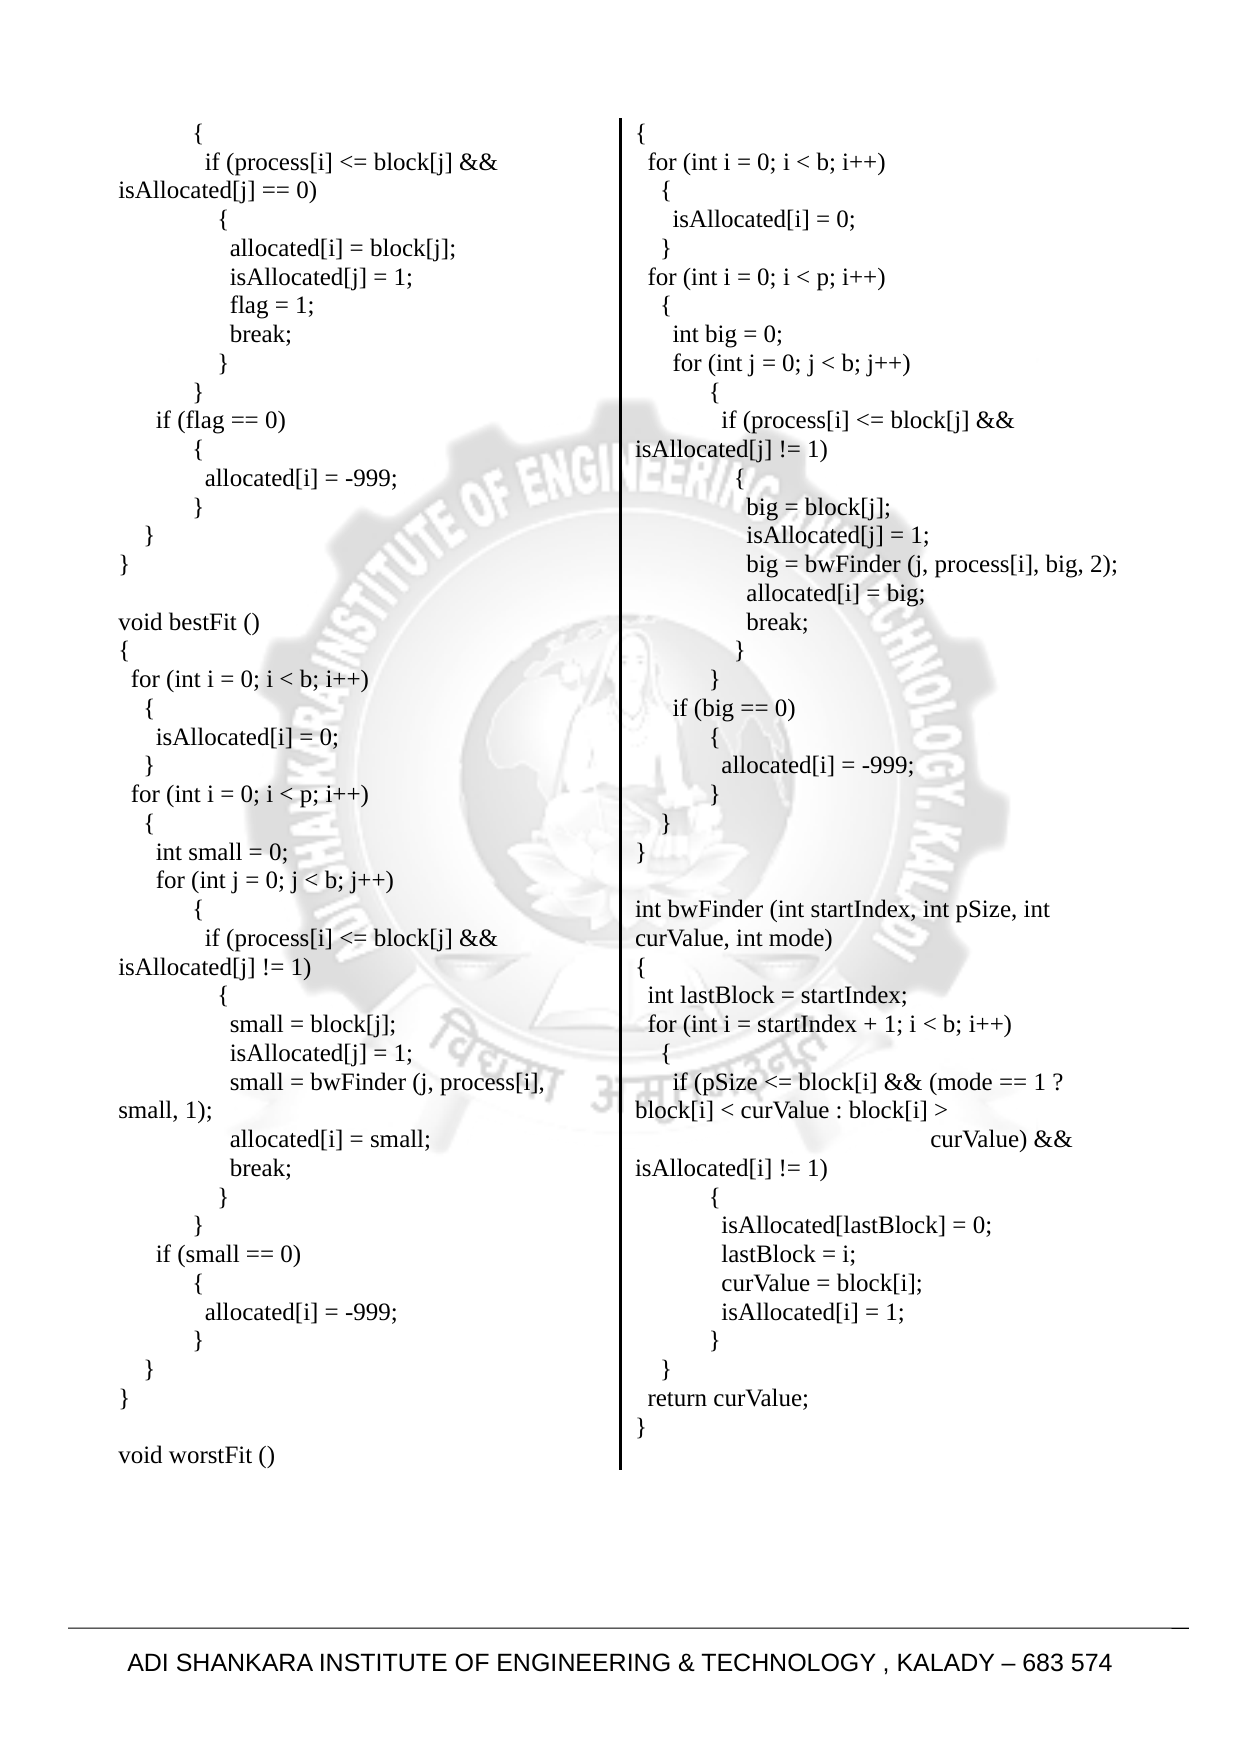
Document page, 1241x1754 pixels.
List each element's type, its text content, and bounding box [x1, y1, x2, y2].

text { for (int i = 0; i < b; i++) { isAllocated[i] = 0; } for (int i = 0; i < p; i++) { int big = 0; for (int j = 0; j < b; j++) { if (process[i] <= block[j] && isAllocated[j] != 1) { big = block[j]; isAllocated[j] = 1; big = bwFinder (j, process[i], big, 2); allocated[i] = big; break; } } if (big == 0) { allocated[i] = -999; } } } int bwFinder (int startIndex, int pSize, int curValue, int mode) { int lastBlock = startIndex; for (int i = startIndex + 1; i < b; i++) { if (pSize <= block[i] && (mode == 1 ? block[i] < curValue : block[i] > curValue) && isAllocated[i] != 1) { isAllocated[lastBlock] = 0; lastBlock = i; curValue = block[i]; isAllocated[i] = 1; } } return curValue; } [635, 118, 1122, 1441]
text { if (process[i] <= block[j] && isAllocated[j] == 0) { allocated[i] = block[j]; isAllocated[j] = 1; flag = 1; break; } } if (flag == 0) { allocated[i] = -999; } } } void bestFit () { for (int i = 0; i < b; i++) { isAllocated[i] = 0; } for (int i = 0; i < p; i++) { int small = 0; for (int j = 0; j < b; j++) { if (process[i] <= block[j] && isAllocated[j] != 1) { small = block[j]; isAllocated[j] = 1; small = bwFinder (j, process[i], small, 1); allocated[i] = small; break; } } if (small == 0) { allocated[i] = -999; } } } void worstFit () [118, 118, 605, 1469]
